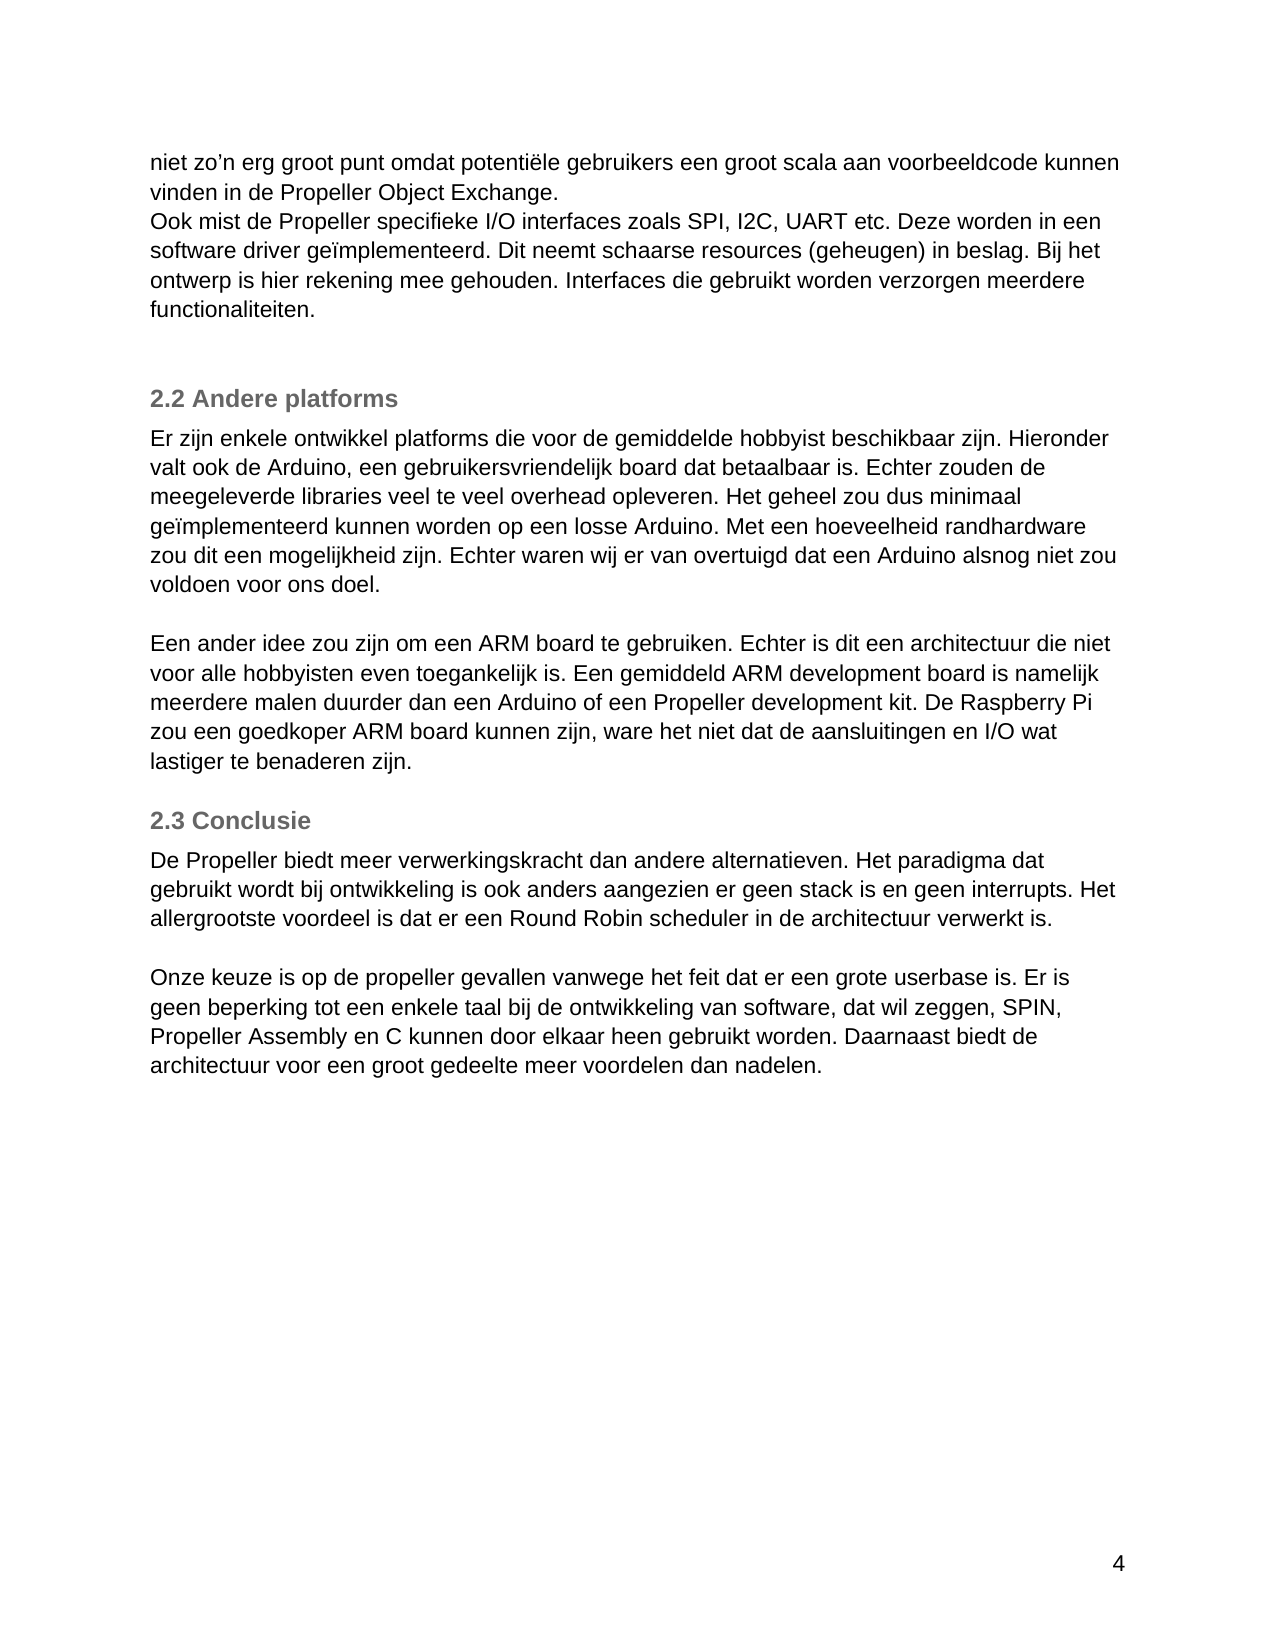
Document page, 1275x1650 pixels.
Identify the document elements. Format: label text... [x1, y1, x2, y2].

text Ook mist de Propeller specifieke I/O interfaces zoals SPI, I2C, UART etc. Deze worden in een software driver geïmplementeerd. Dit neemt schaarse resources (geheugen) in beslag. Bij het ontwerp is hier rekening mee gehouden. Interfaces die gebruikt worden verzorgen meerdere functionaliteiten. [150, 209, 1125, 322]
text De Propeller biedt meer verwerkingskracht dan andere alternatieven. Het paradigma dat gebruikt wordt bij ontwikkeling is ook anders aangezien er geen stack is en geen interrupts. Het allergrootste voordeel is dat er een Round Robin scheduler in de architectuur verwerkt is. [150, 847, 1125, 932]
subtitle 2.3 Conclusie [150, 807, 1125, 835]
text Een ander idee zou zijn om een ARM board te gebruiken. Echter is dit een architectuur die niet voor alle hobbyisten even toegankelijk is. Een gemiddeld ARM development board is namelijk meerdere malen duurder dan een Arduino of een Propeller development kit. De Raspberry Pi zou een goedkoper ARM board kunnen zijn, ware het niet dat de aansluitingen en I/O wat lastiger te benaderen zijn. [150, 631, 1125, 774]
subtitle 2.2 Andere platforms [150, 385, 1125, 413]
text Onze keuze is op de propeller gevallen vanwege het feit dat er een grote userbase is. Er is geen beperking tot een enkele taal bij de ontwikkeling van software, dat wil zeggen, SPIN, Propeller Assembly en C kunnen door elkaar heen gebruikt worden. Daarnaast biedt de architectuur voor een groot gedeelte meer voordelen dan nadelen. [150, 935, 1125, 1078]
text Er zijn enkele ontwikkel platforms die voor de gemiddelde hobbyist beschikbaar zijn. Hieronder valt ook de Arduino, een gebruikersvriendelijk board dat betaalbaar is. Echter zouden de meegeleverde libraries veel te veel overhead opleveren. Het geheel zou dus minimaal geïmplementeerd kunnen worden op een losse Arduino. Met een hoeveelheid randhardware zou dit een mogelijkheid zijn. Echter waren wij er van overtuigd dat een Arduino alsnog niet zou voldoen voor ons doel. [150, 425, 1125, 598]
text niet zo’n erg groot punt omdat potentiële gebruikers een groot scala aan voorbeeldcode kunnen vinden in de Propeller Object Exchange. [150, 150, 1125, 205]
